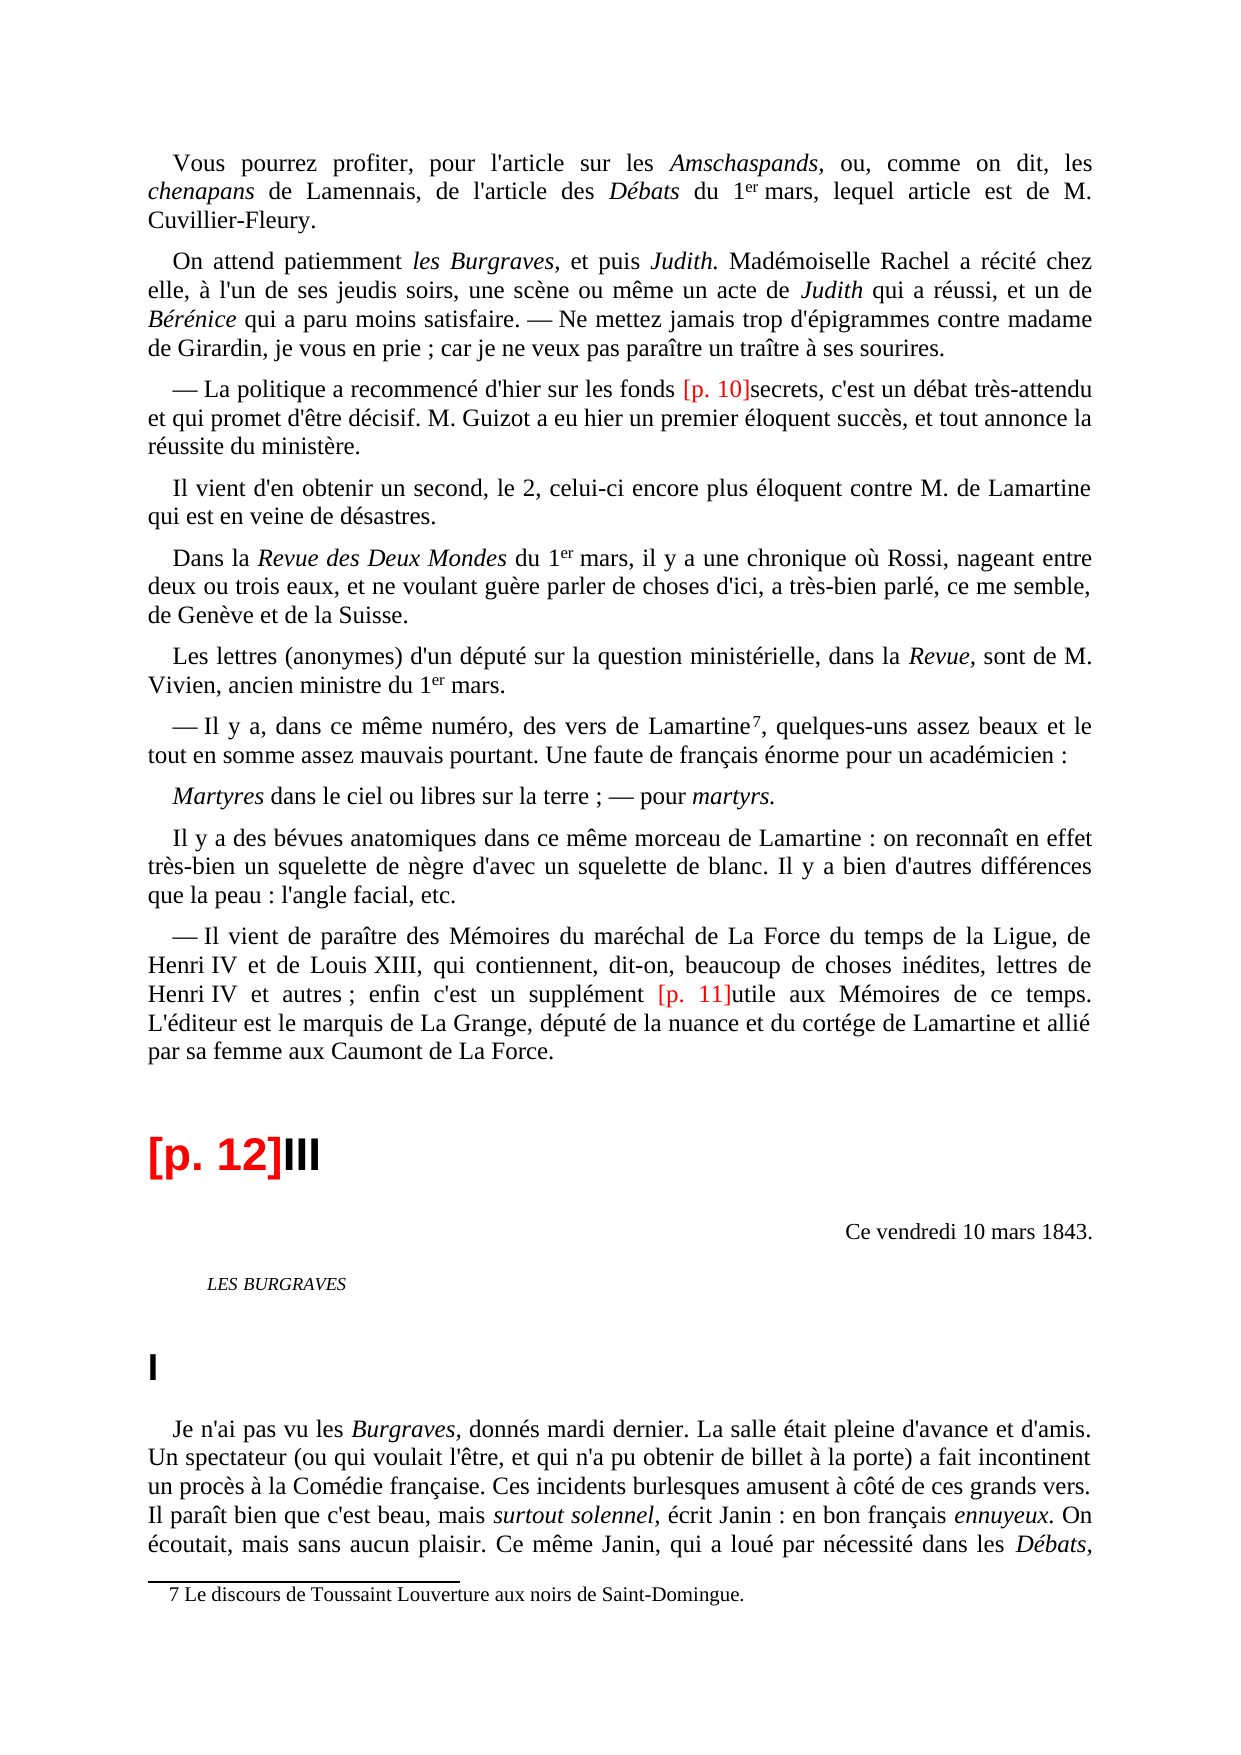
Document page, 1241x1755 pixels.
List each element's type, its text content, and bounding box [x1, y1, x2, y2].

text On attend patiemment les Burgraves, et puis Judith. Madémoiselle Rachel a récité chez elle, à l'un de ses jeudis soirs, une scène ou même un acte de Judith qui a réussi, et un de Bérénice qui a paru moins satisfaire. — Ne mettez jamais trop d'épigrammes contre madame de Girardin, je vous en prie ; car je ne veux pas paraître un traître à ses sourires. [148, 246, 1093, 361]
text Martyres dans le ciel ou libres sur la terre ; — pour martyrs. [148, 781, 1093, 810]
text Il y a des bévues anatomiques dans ce même morceau de Lamartine : on reconnaît en effet très-bien un squelette de nègre d'avec un squelette de blanc. Il y a bien d'autres différences que la peau : l'angle facial, etc. [148, 823, 1093, 909]
subtitle [p. 12]III [148, 1128, 1093, 1180]
text Le discours de Toussaint Louverture aux noirs de Saint-Domingue. [148, 1582, 1093, 1606]
text les burgraves [207, 1269, 1033, 1296]
text Ce vendredi 10 mars 1843. [148, 1218, 1093, 1244]
text Il vient d'en obtenir un second, le 2, celui-ci encore plus éloquent contre M. de Lamartine qui est en veine de désastres. [148, 473, 1093, 530]
text — La politique a recommencé d'hier sur les fonds [p. 10]secrets, c'est un débat très-attendu et qui promet d'être décisif. M. Guizot a eu hier un premier éloquent succès, et tout annonce la réussite du ministère. [148, 374, 1093, 460]
text Je n'ai pas vu les Burgraves, donnés mardi dernier. La salle était pleine d'avance et d'amis. Un spectateur (ou qui voulait l'être, et qui n'a pu obtenir de billet à la porte) a fait incontinent un procès à la Comédie française. Ces incidents burlesques amusent à côté de ces grands vers. Il paraît bien que c'est beau, mais surtout solennel, écrit Janin : en bon français ennuyeux. On écoutait, mais sans aucun plaisir. Ce même Janin, qui a loué par nécessité dans les Débats, [148, 1414, 1093, 1557]
subtitle I [148, 1346, 1093, 1389]
text Vous pourrez profiter, pour l'article sur les Amschaspands, ou, comme on dit, les chenapans de Lamennais, de l'article des Débats du 1er mars, lequel article est de M. Cuvillier-Fleury. [148, 148, 1093, 234]
text Dans la Revue des Deux Mondes du 1er mars, il y a une chronique où Rossi, nageant entre deux ou trois eaux, et ne voulant guère parler de choses d'ici, a très-bien parlé, ce me semble, de Genève et de la Suisse. [148, 543, 1093, 629]
text — Il y a, dans ce même numéro, des vers de Lamartine, quelques-uns assez beaux et le tout en somme assez mauvais pourtant. Une faute de français énorme pour un académicien : [148, 711, 1093, 769]
text — Il vient de paraître des Mémoires du maréchal de La Force du temps de la Ligue, de Henri IV et de Louis XIII, qui contiennent, dit-on, beaucoup de choses inédites, lettres de Henri IV et autres ; enfin c'est un supplément [p. 11]utile aux Mémoires de ce temps. L'éditeur est le marquis de La Grange, député de la nuance et du cortége de Lamartine et allié par sa femme aux Caumont de La Force. [148, 921, 1093, 1065]
text Les lettres (anonymes) d'un député sur la question ministérielle, dans la Revue, sont de M. Vivien, ancien ministre du 1er mars. [148, 641, 1093, 699]
